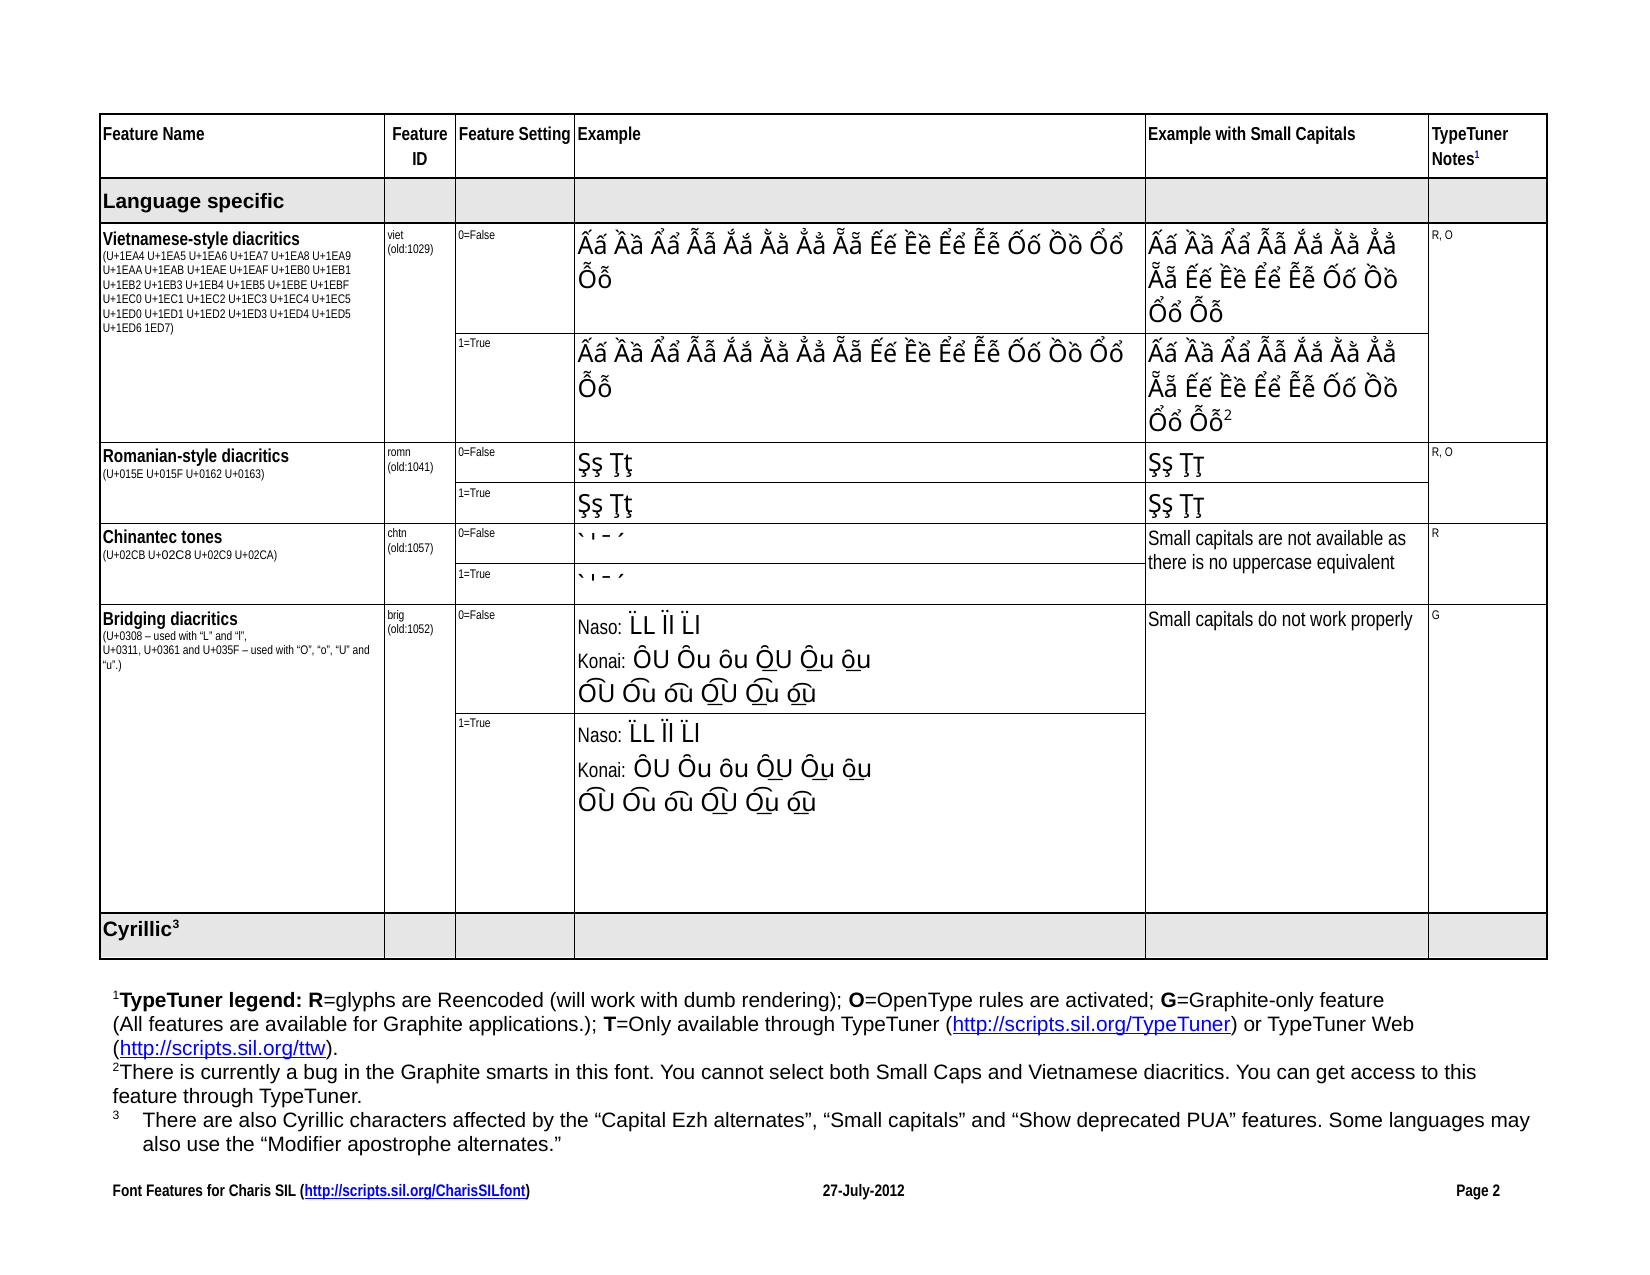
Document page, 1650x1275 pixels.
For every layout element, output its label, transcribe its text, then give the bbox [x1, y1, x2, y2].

table_cell R [1429, 524, 1546, 604]
table_cell [385, 179, 455, 222]
table_cell [1429, 914, 1546, 957]
table_cell ˋ ˈ ˉ ˊ [575, 564, 1145, 604]
table_cell [575, 914, 1145, 957]
table_cell romn (old:1041) [385, 443, 455, 523]
table_cell Cyrillic [101, 914, 384, 957]
table_cell 1=True [456, 714, 574, 912]
table_cell Naso: L̈L l̈l L̈l Konai: ȎU Ȏu ȏu Ȏ͟U Ȏ͟u ȏ͟u O͡U O͡u o͡u O͟͡U O͟͡u o͟͡u [575, 605, 1145, 713]
table_cell Romanian-style diacritics (U+015E U+015F U+0162 U+0163) [101, 443, 384, 523]
table_cell [1429, 179, 1546, 222]
table_cell Chinantec tones (U+02CB U+02C8 U+02C9 U+02CA) [101, 524, 384, 604]
table_header Feature ID [385, 115, 455, 177]
table_cell 0=False [456, 224, 574, 333]
table_cell Naso: L̈L l̈l L̈l Konai: ȎU Ȏu ȏu Ȏ͟U Ȏ͟u ȏ͟u O͡U O͡u o͡u O͟͡U O͟͡u o͟͡u [575, 714, 1145, 912]
table_cell [1146, 914, 1428, 957]
table_cell Ấấ Ầầ Ẩẩ Ẫẫ Ắắ Ằằ Ẳẳ Ẵẵ Ếế Ềề Ểể Ễễ Ốố Ồồ Ổổ Ỗỗ [575, 224, 1145, 333]
table_cell viet (old:1029) [385, 224, 455, 441]
table_cell [1146, 179, 1428, 222]
table_cell 0=False [456, 524, 574, 563]
table_header TypeTuner Notes [1429, 115, 1546, 177]
table_cell Şş Ţţ [575, 443, 1145, 482]
table_cell [575, 179, 1145, 222]
table_cell Small capitals are not available as there is no uppercase equivalent [1146, 524, 1428, 604]
table_header Feature Name [101, 115, 384, 177]
table_header Feature Setting [456, 115, 574, 177]
table_cell [385, 914, 455, 957]
table_cell 1=True [456, 483, 574, 523]
table_cell Language specific [101, 179, 384, 222]
table_cell Vietnamese-style diacritics (U+1EA4 U+1EA5 U+1EA6 U+1EA7 U+1EA8 U+1EA9 U+1EAA U+1EAB U+1EAE U+1EAF U+1EB0 U+1EB1 U+1EB2 U+1EB3 U+1EB4 U+1EB5 U+1EBE U+1EBF U+1EC0 U+1EC1 U+1EC2 U+1EC3 U+1EC4 U+1EC5 U+1ED0 U+1ED1 U+1ED2 U+1ED3 U+1ED4 U+1ED5 U+1ED6 1ED7) [101, 224, 384, 441]
table_cell Ấấ Ầầ Ẩẩ Ẫẫ Ắắ Ằằ Ẳẳ Ẵẵ Ếế Ềề Ểể Ễễ Ốố Ồồ Ổổ Ỗỗ [1146, 224, 1428, 333]
table_cell R, O [1429, 443, 1546, 523]
table_cell 1=True [456, 564, 574, 604]
table_cell Bridging diacritics (U+0308 – used with “L” and “l”, U+0311, U+0361 and U+035F – used with “O”, “o”, “U” and “u”.) [101, 605, 384, 912]
table_header Example [575, 115, 1145, 177]
table_cell 0=False [456, 605, 574, 713]
table_header Example with Small Capitals [1146, 115, 1428, 177]
table_cell chtn (old:1057) [385, 524, 455, 604]
table_cell Ấấ Ầầ Ẩẩ Ẫẫ Ắắ Ằằ Ẳẳ Ẵẵ Ếế Ềề Ểể Ễễ Ốố Ồồ Ổổ Ỗỗ [1146, 334, 1428, 441]
table_cell Ấấ Ầầ Ẩẩ Ẫẫ Ắắ Ằằ Ẳẳ Ẵẵ Ếế Ềề Ểể Ễễ Ốố Ồồ Ổổ Ỗỗ [575, 334, 1145, 441]
table_cell R, O [1429, 224, 1546, 441]
table_cell Şş Ţţ [1146, 443, 1428, 482]
table_cell Şş Ţţ [575, 483, 1145, 523]
table_cell 1=True [456, 334, 574, 441]
table_cell brig (old:1052) [385, 605, 455, 912]
table_cell ˋ ˈ ˉ ˊ [575, 524, 1145, 563]
table_cell [456, 179, 574, 222]
table_cell Small capitals do not work properly [1146, 605, 1428, 912]
table_cell [456, 914, 574, 957]
table_cell Şş Ţţ [1146, 483, 1428, 523]
table_cell 0=False [456, 443, 574, 482]
table_cell G [1429, 605, 1546, 912]
